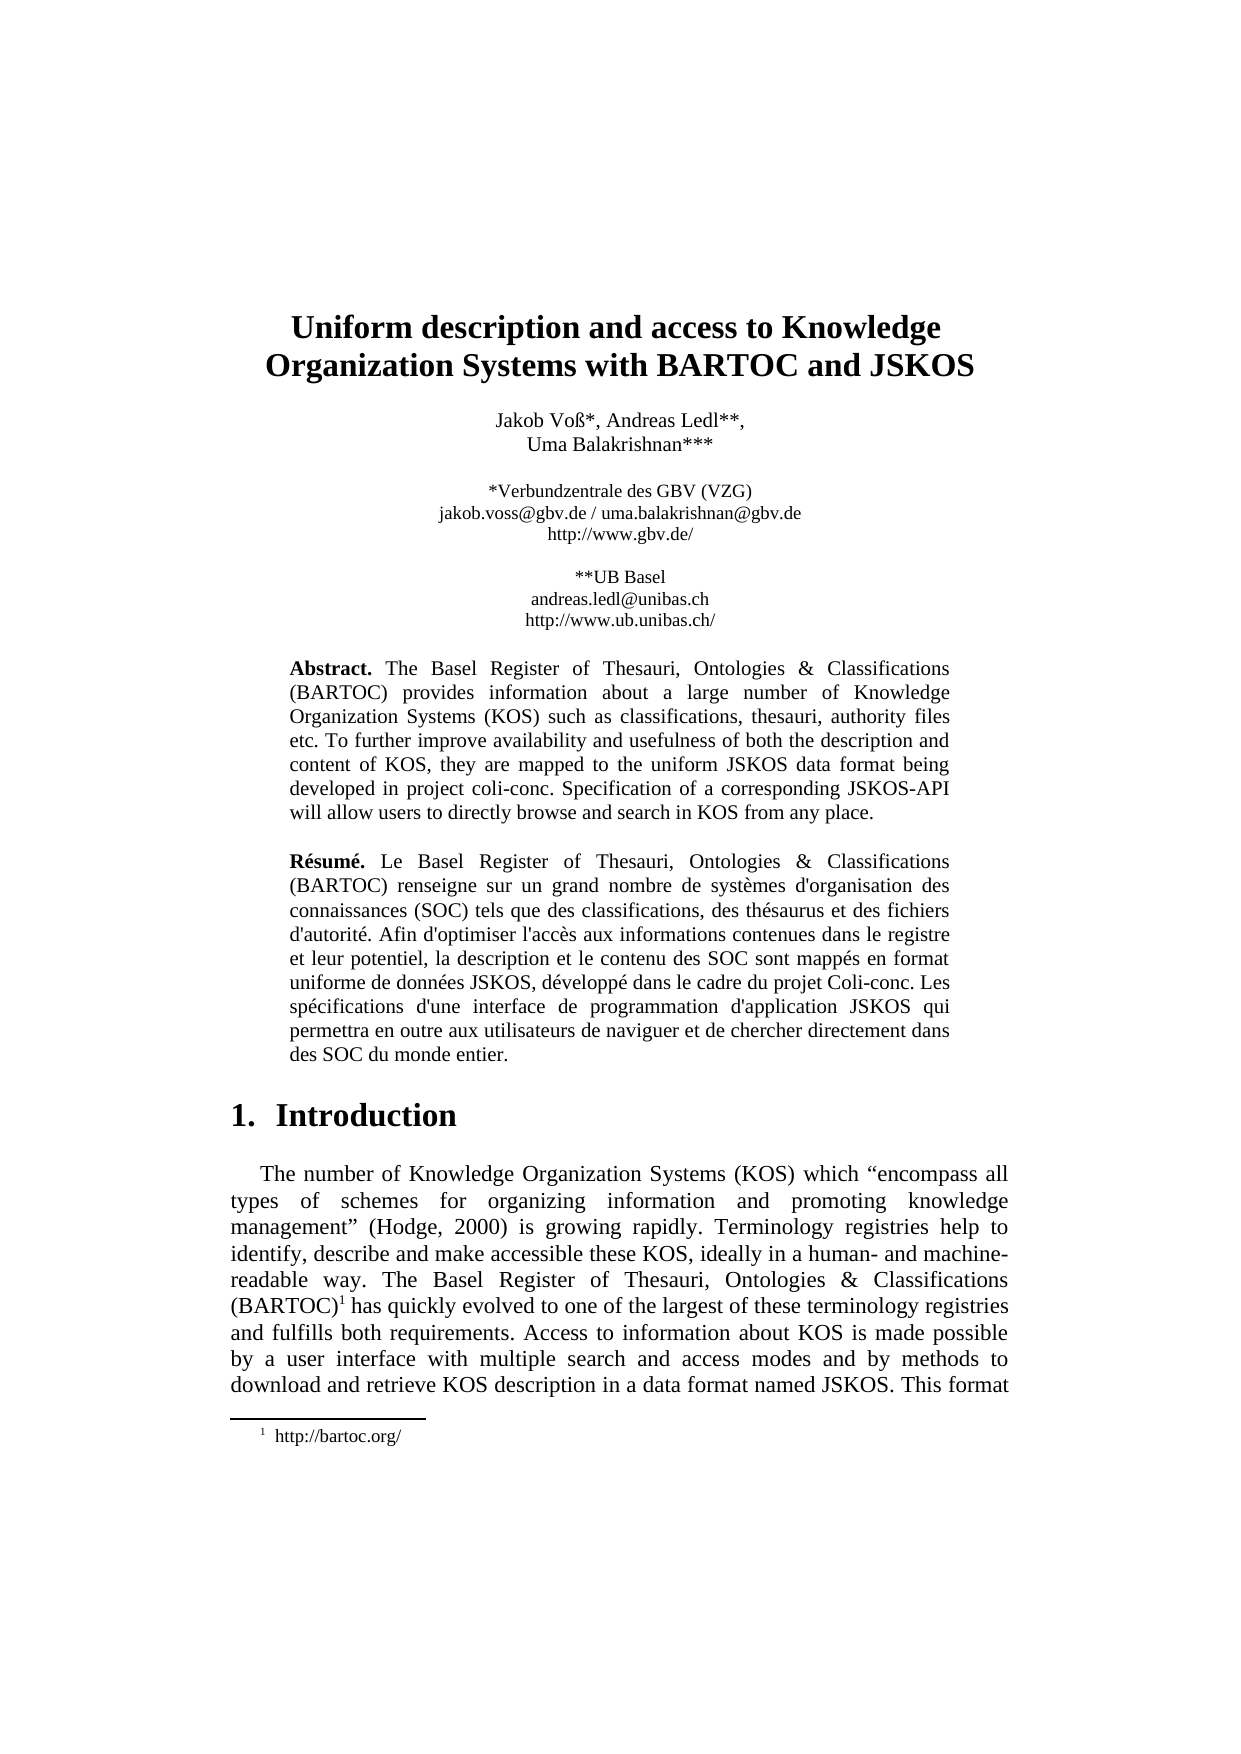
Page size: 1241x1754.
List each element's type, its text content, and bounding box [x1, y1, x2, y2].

text jakob.voss@gbv.de / uma.balakrishnan@gbv.de [230, 502, 1010, 523]
text Résumé. Le Basel Register of Thesauri, Ontologies & Classifications (BARTOC) renseigne sur un grand nombre de systèmes d'organisation des connaissances (SOC) tels que des classifications, des thésaurus et des fichiers d'autorité. Afin d'optimiser l'accès aux informations contenues dans le registre et leur potentiel, la description et le contenu des SOC sont mappés en format uniforme de données JSKOS, développé dans le cadre du projet Coli-conc. Les spécifications d'une interface de programmation d'application JSKOS qui permettra en outre aux utilisateurs de naviguer et de chercher directement dans des SOC du monde entier. [289, 849, 951, 1066]
text The number of Knowledge Organization Systems (KOS) which “encompass all types of schemes for organizing information and promoting knowledge management” (Hodge, 2000) is growing rapidly. Terminology registries help to identify, describe and make accessible these KOS, ideally in a human- and machine-readable way. The Basel Register of Thesauri, Ontologies & Classifications (BARTOC) has quickly evolved to one of the largest of these terminology registries and fulfills both requirements. Access to information about KOS is made possible by a user interface with multiple search and access modes and by methods to download and retrieve KOS description in a data format named JSKOS. This format [230, 1161, 1010, 1398]
text http://www.ub.unibas.ch/ [230, 609, 1010, 631]
text Jakob Voß*, Andreas Ledl**, [230, 408, 1010, 432]
text http://www.gbv.de/ [230, 523, 1010, 545]
text http://bartoc.org/ [230, 1425, 1010, 1447]
text *Verbundzentrale des GBV (VZG) [230, 480, 1010, 502]
text **UB Basel andreas.ledl@unibas.ch [230, 566, 1010, 609]
text Uma Balakrishnan*** [230, 432, 1010, 456]
subtitle Introduction [230, 1095, 1010, 1133]
text Uniform description and access to Knowledge Organization Systems with BARTOC and JSKOS [230, 307, 1010, 384]
text Abstract. The Basel Register of Thesauri, Ontologies & Classifications (BARTOC) provides information about a large number of Knowledge Organization Systems (KOS) such as classifications, thesauri, authority files etc. To further improve availability and usefulness of both the description and content of KOS, they are mapped to the uniform JSKOS data format being developed in project coli-conc. Specification of a corresponding JSKOS-API will allow users to directly browse and search in KOS from any place. [289, 656, 951, 824]
